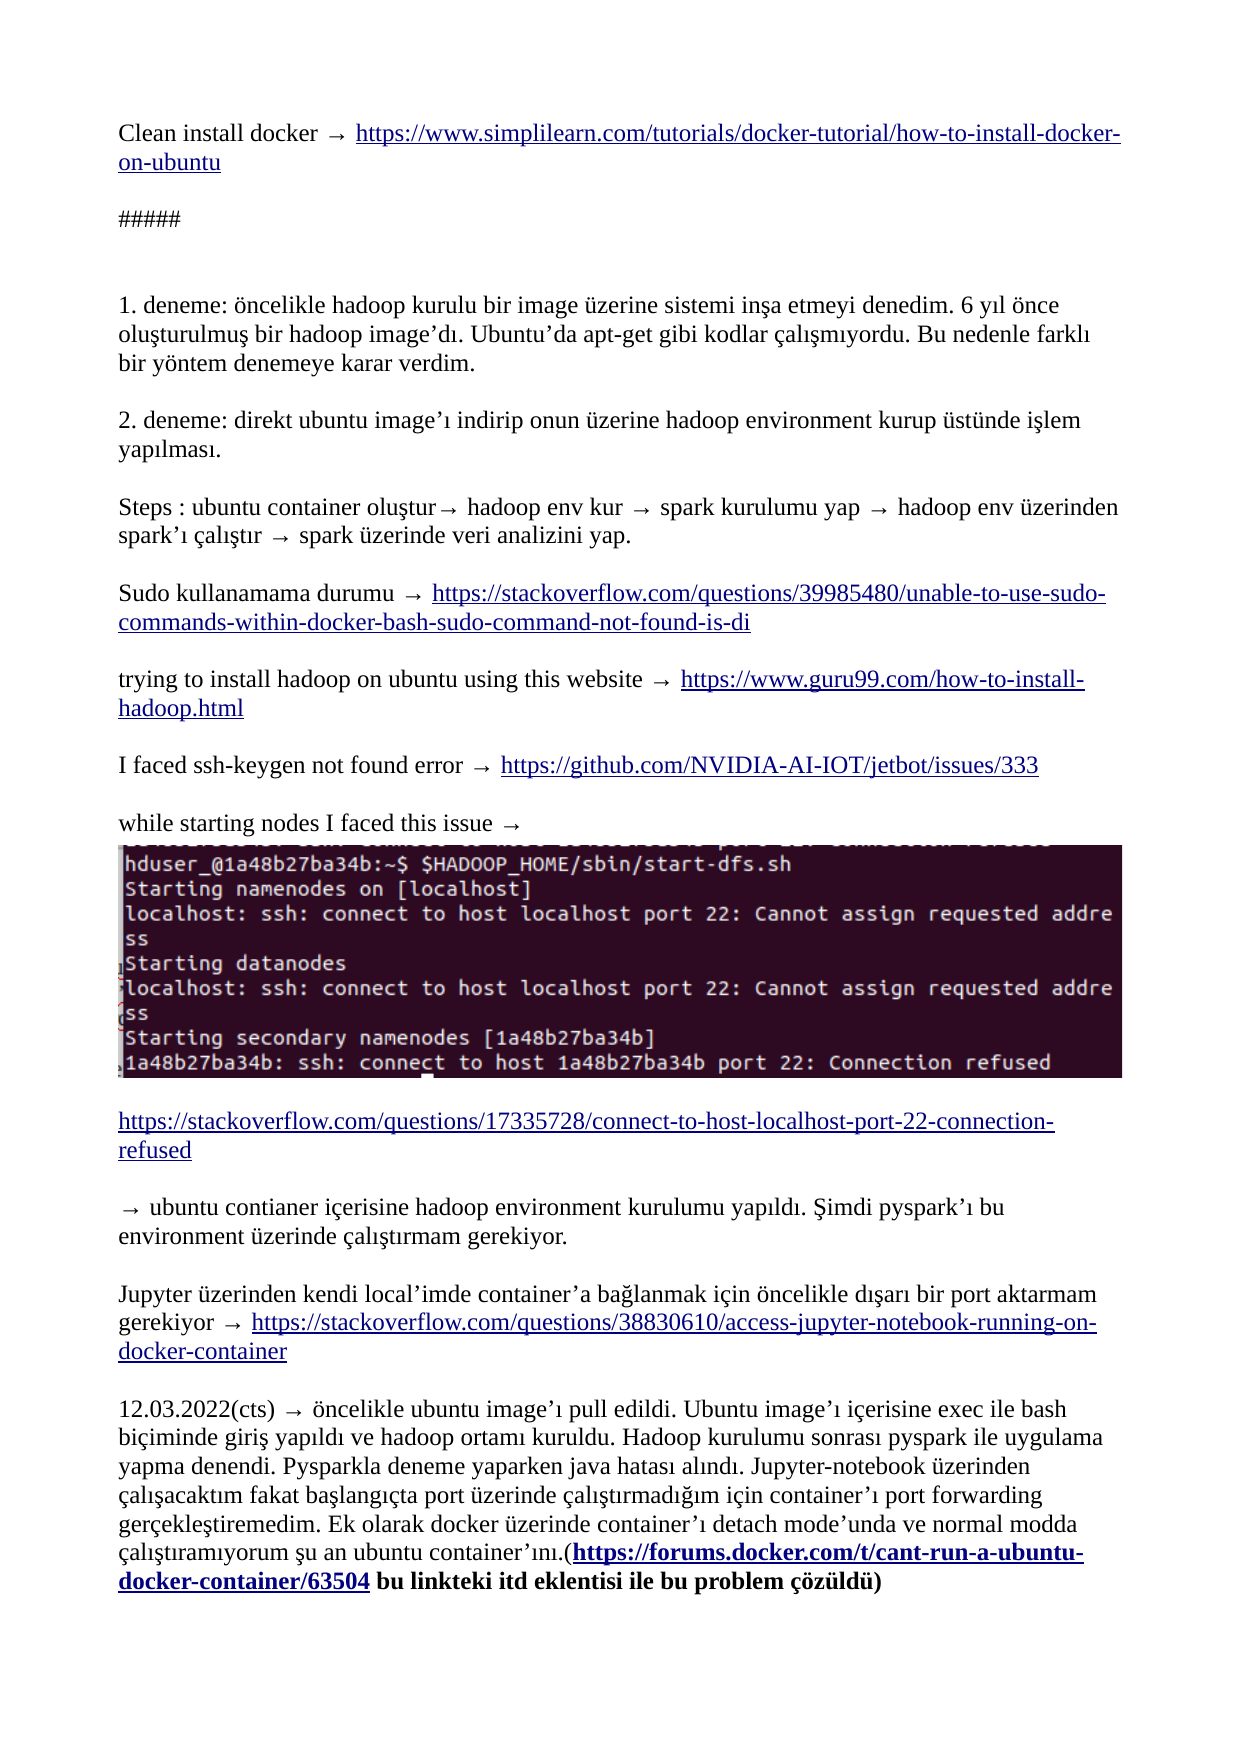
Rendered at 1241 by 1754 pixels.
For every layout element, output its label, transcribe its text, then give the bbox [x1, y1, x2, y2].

text I faced ssh-keygen not found error → https://github.com/NVIDIA-AI-IOT/jetbot/issues/333 [118, 751, 1122, 779]
text → ubuntu contianer içerisine hadoop environment kurulumu yapıldı. Şimdi pyspark’ı bu environment üzerinde çalıştırmam gerekiyor. [118, 1192, 1122, 1250]
text Sudo kullanamama durumu → https://stackoverflow.com/questions/39985480/unable-to-use-sudo-commands-within-docker-bash-sudo-command-not-found-is-di [118, 578, 1122, 636]
text https://stackoverflow.com/questions/17335728/connect-to-host-localhost-port-22-connection-refused [118, 1106, 1122, 1164]
text Clean install docker → https://www.simplilearn.com/tutorials/docker-tutorial/how-to-install-docker-on-ubuntu [118, 118, 1122, 176]
text 1. deneme: öncelikle hadoop kurulu bir image üzerine sistemi inşa etmeyi denedim. 6 yıl önce oluşturulmuş bir hadoop image’dı. Ubuntu’da apt-get gibi kodlar çalışmıyordu. Bu nedenle farklı bir yöntem denemeye karar verdim. [118, 291, 1122, 377]
text while starting nodes I faced this issue → [118, 808, 1122, 837]
text trying to install hadoop on ubuntu using this website → https://www.guru99.com/how-to-install-hadoop.html [118, 664, 1122, 722]
picture [118, 845, 1123, 1078]
text 2. deneme: direkt ubuntu image’ı indirip onun üzerine hadoop environment kurup üstünde işlem yapılması. [118, 406, 1122, 463]
text Steps : ubuntu container oluştur→ hadoop env kur → spark kurulumu yap → hadoop env üzerinden spark’ı çalıştır → spark üzerinde veri analizini yap. [118, 492, 1122, 549]
text 12.03.2022(cts) → öncelikle ubuntu image’ı pull edildi. Ubuntu image’ı içerisine exec ile bash biçiminde giriş yapıldı ve hadoop ortamı kuruldu. Hadoop kurulumu sonrası pyspark ile uygulama yapma denendi. Pysparkla deneme yaparken java hatası alındı. Jupyter-notebook üzerinden çalışacaktım fakat başlangıçta port üzerinde çalıştırmadığım için container’ı port forwarding gerçekleştiremedim. Ek olarak docker üzerinde container’ı detach mode’unda ve normal modda çalıştıramıyorum şu an ubuntu container’ını.(https://forums.docker.com/t/cant-run-a-ubuntu-docker-container/63504 bu linkteki itd eklentisi ile bu problem çözüldü) [118, 1394, 1122, 1595]
text ##### [118, 204, 1122, 233]
text Jupyter üzerinden kendi local’imde container’a bağlanmak için öncelikle dışarı bir port aktarmam gerekiyor → https://stackoverflow.com/questions/38830610/access-jupyter-notebook-running-on-docker-container [118, 1279, 1122, 1365]
